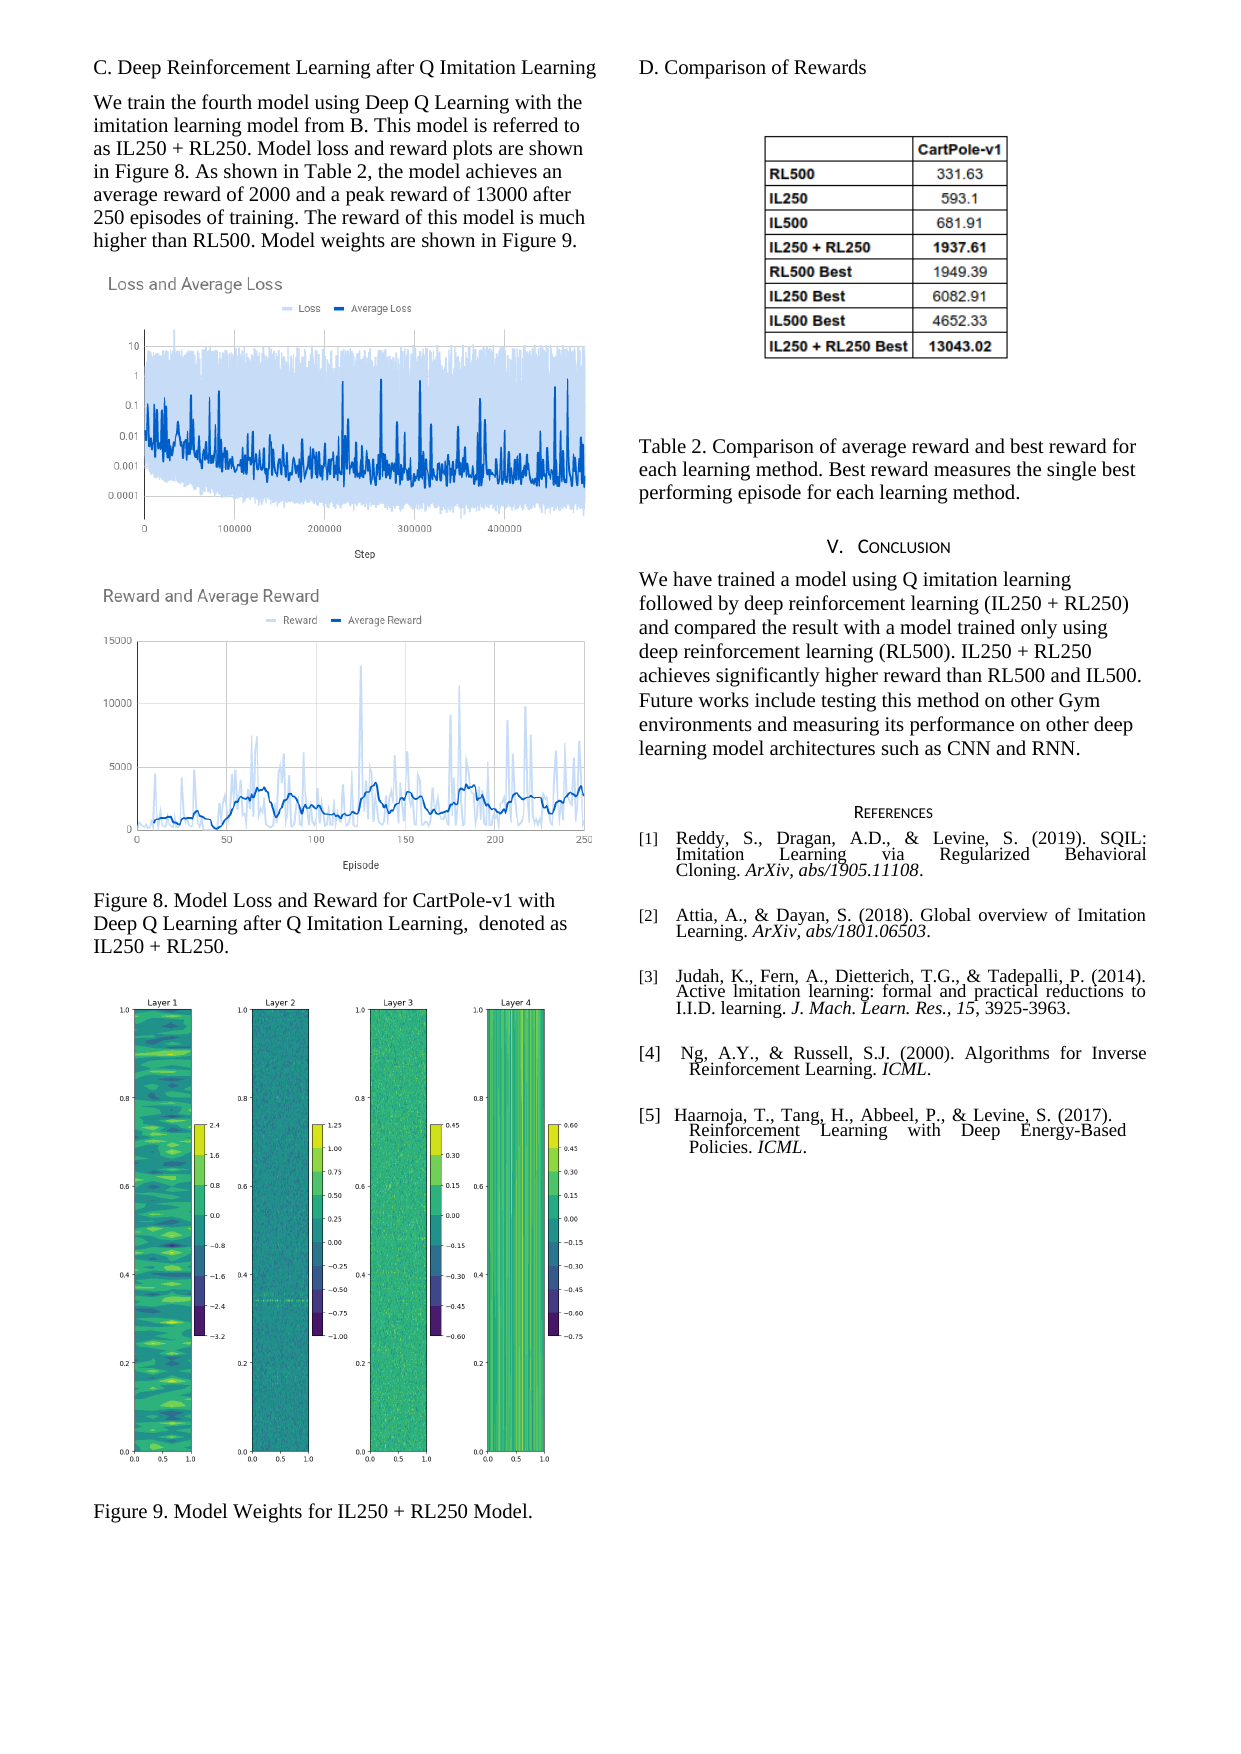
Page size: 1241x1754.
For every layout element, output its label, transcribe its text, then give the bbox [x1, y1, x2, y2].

text Figure 8. Model Loss and Reward for CartPole-v1 with Deep Q Learning after Q Imitation Learning, denoted as IL250 + RL250. [93, 890, 601, 958]
picture [115, 994, 588, 1467]
list Reddy, S., Dragan, A.D., & Levine, S. (2019). SQIL: Imitation Learning via Regularized Behavioral Cloning. ArXiv, abs/1905.11108. [639, 832, 1147, 880]
text C. Deep Reinforcement Learning after Q Imitation Learning [93, 56, 601, 79]
picture [92, 261, 594, 559]
list [4] Ng, A.Y., & Russell, S.J. (2000). Algorithms for Inverse Reinforcement Learning. ICML. [620, 1047, 1147, 1079]
list [5] Haarnoja, T., Tang, H., Abbeel, P., & Levine, S. (2017). Reinforcement Learning with Deep Energy-Based Policies. ICML. [639, 1108, 1147, 1157]
list Judah, K., Fern, A., Dietterich, T.G., & Tadepalli, P. (2014). Active lmitation learning: formal and practical reductions to I.I.D. learning. J. Mach. Learn. Res., 15, 3925-3963. [639, 969, 1147, 1018]
subtitle Conclusion [639, 533, 1147, 559]
picture [739, 107, 1026, 383]
text We have trained a model using Q imitation learning followed by deep reinforcement learning (IL250 + RL250) and compared the result with a model trained only using deep reinforcement learning (RL500). IL250 + RL250 achieves significantly higher reward than RL500 and IL500. Future works include testing this method on other Gym environments and measuring its performance on other deep learning model architectures such as CNN and RNN. [639, 567, 1147, 760]
picture [94, 579, 592, 878]
list Attia, A., & Dayan, S. (2018). Global overview of Imitation Learning. ArXiv, abs/1801.06503. [639, 909, 1147, 941]
text Table 2. Comparison of average reward and best reward for each learning method. Best reward measures the single best performing episode for each learning method. [639, 436, 1147, 504]
text We train the fourth model using Deep Q Learning with the imitation learning model from B. This model is referred to as IL250 + RL250. Model loss and reward plots are shown in Figure 8. As shown in Table 2, the model achieves an average reward of 2000 and a peak reward of 13000 after 250 episodes of training. The reward of this model is much higher than RL500. Model weights are shown in Figure 9. [93, 92, 601, 252]
text D. Comparison of Rewards [639, 56, 1147, 79]
subtitle References [639, 800, 1147, 823]
text Figure 9. Model Weights for IL250 + RL250 Model. [93, 1501, 601, 1523]
